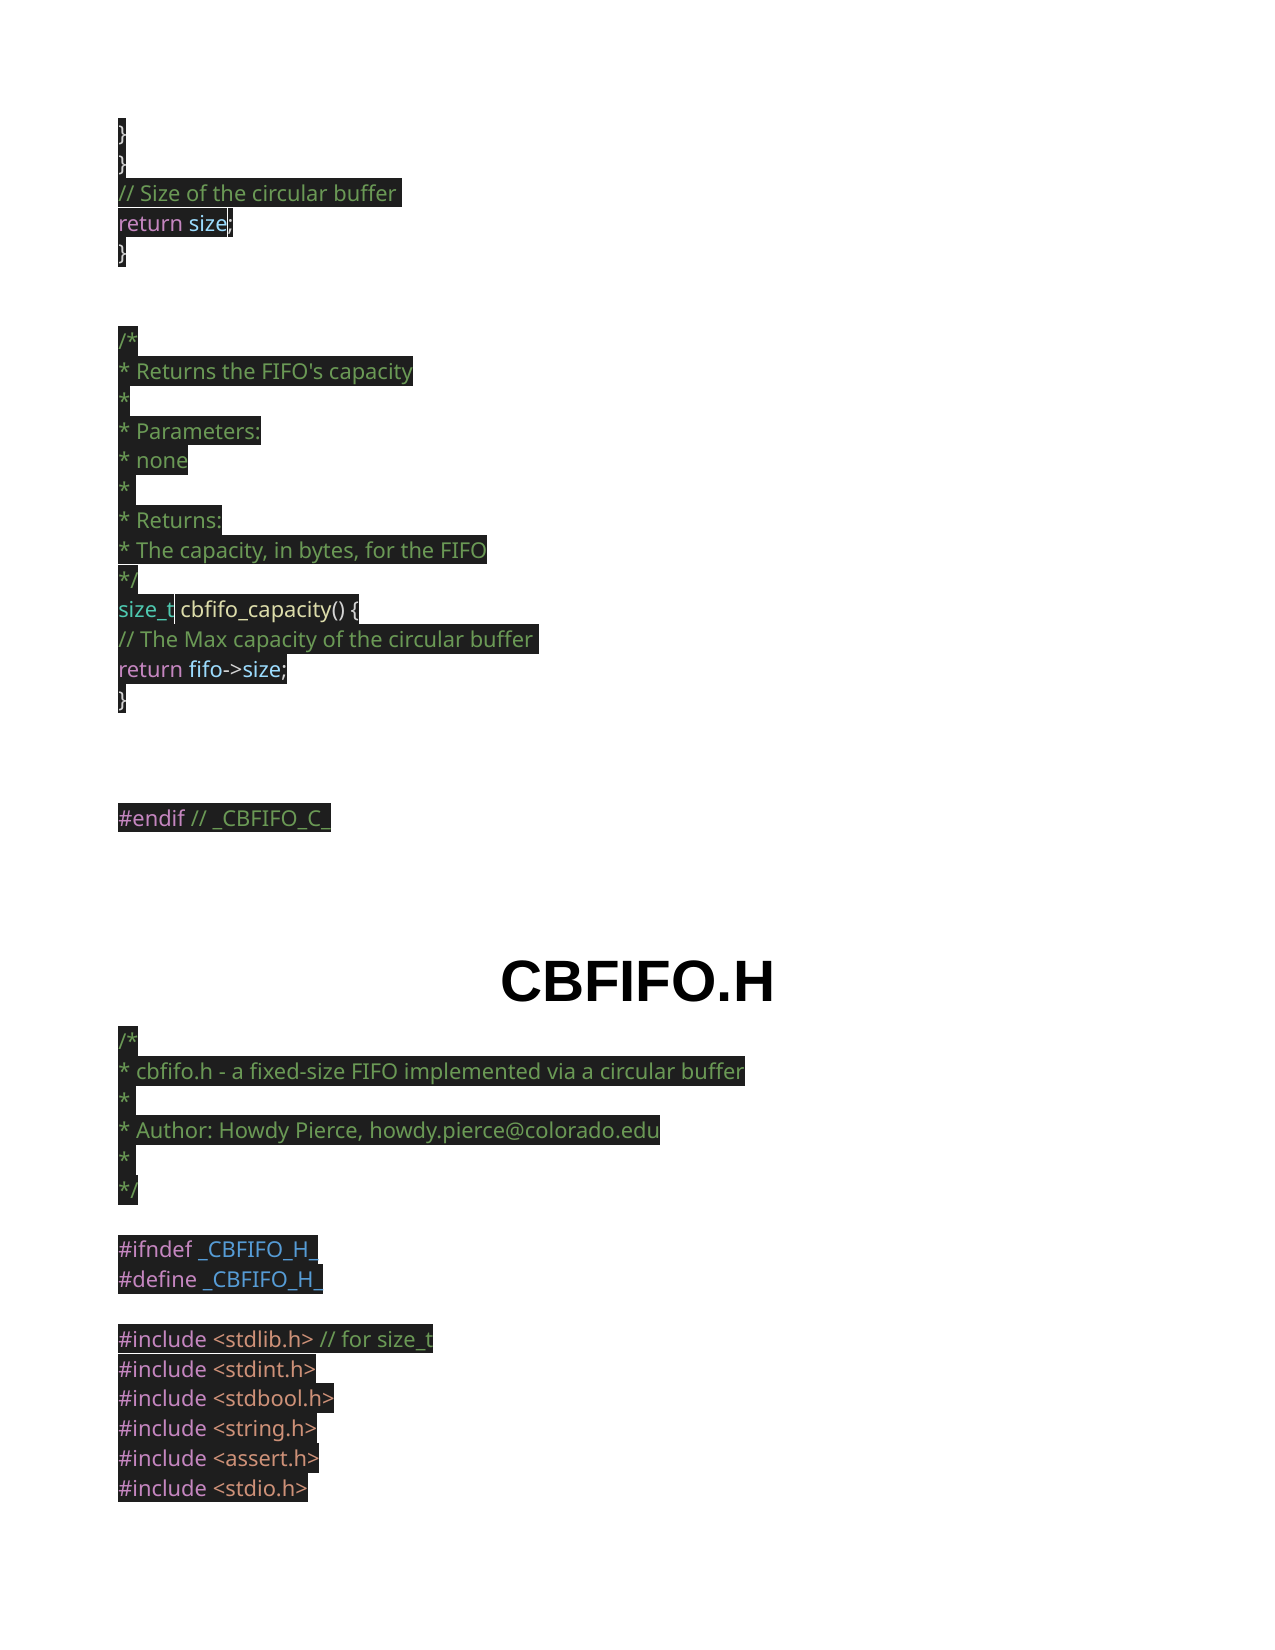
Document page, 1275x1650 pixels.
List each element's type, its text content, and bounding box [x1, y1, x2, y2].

text #include <assert.h> [118, 1443, 1157, 1473]
text * Parameters: [118, 416, 1157, 445]
text /* [118, 326, 1157, 356]
text #include <stdlib.h> // for size_t [118, 1324, 1157, 1353]
text return fifo->size; [118, 654, 1157, 684]
text } [118, 148, 1157, 178]
title CBFIFO.H [118, 946, 1157, 1013]
text * The capacity, in bytes, for the FIFO [118, 535, 1157, 564]
text * [118, 1086, 1157, 1115]
text * Returns: [118, 505, 1157, 535]
text * [118, 386, 1157, 416]
text #include <stdio.h> [118, 1473, 1157, 1502]
text } [118, 237, 1157, 267]
text #include <stdbool.h> [118, 1383, 1157, 1413]
text // The Max capacity of the circular buffer [118, 624, 1157, 654]
text * cbfifo.h - a fixed-size FIFO implemented via a circular buffer [118, 1056, 1157, 1086]
text * none [118, 445, 1157, 475]
text * Author: Howdy Pierce, howdy.pierce@colorado.edu [118, 1115, 1157, 1145]
text */ [118, 1175, 1157, 1205]
text * Returns the FIFO's capacity [118, 356, 1157, 386]
text * [118, 1145, 1157, 1175]
text #include <string.h> [118, 1413, 1157, 1443]
text #ifndef _CBFIFO_H_ [118, 1234, 1157, 1264]
text /* [118, 1026, 1157, 1056]
text return size; [118, 207, 1157, 237]
text size_t cbfifo_capacity() { [118, 594, 1157, 624]
text */ [118, 564, 1157, 594]
text #include <stdint.h> [118, 1353, 1157, 1383]
text #define _CBFIFO_H_ [118, 1264, 1157, 1294]
text * [118, 475, 1157, 505]
text } [118, 118, 1157, 148]
text // Size of the circular buffer [118, 178, 1157, 207]
text } [118, 684, 1157, 713]
text #endif // _CBFIFO_C_ [118, 803, 1157, 832]
